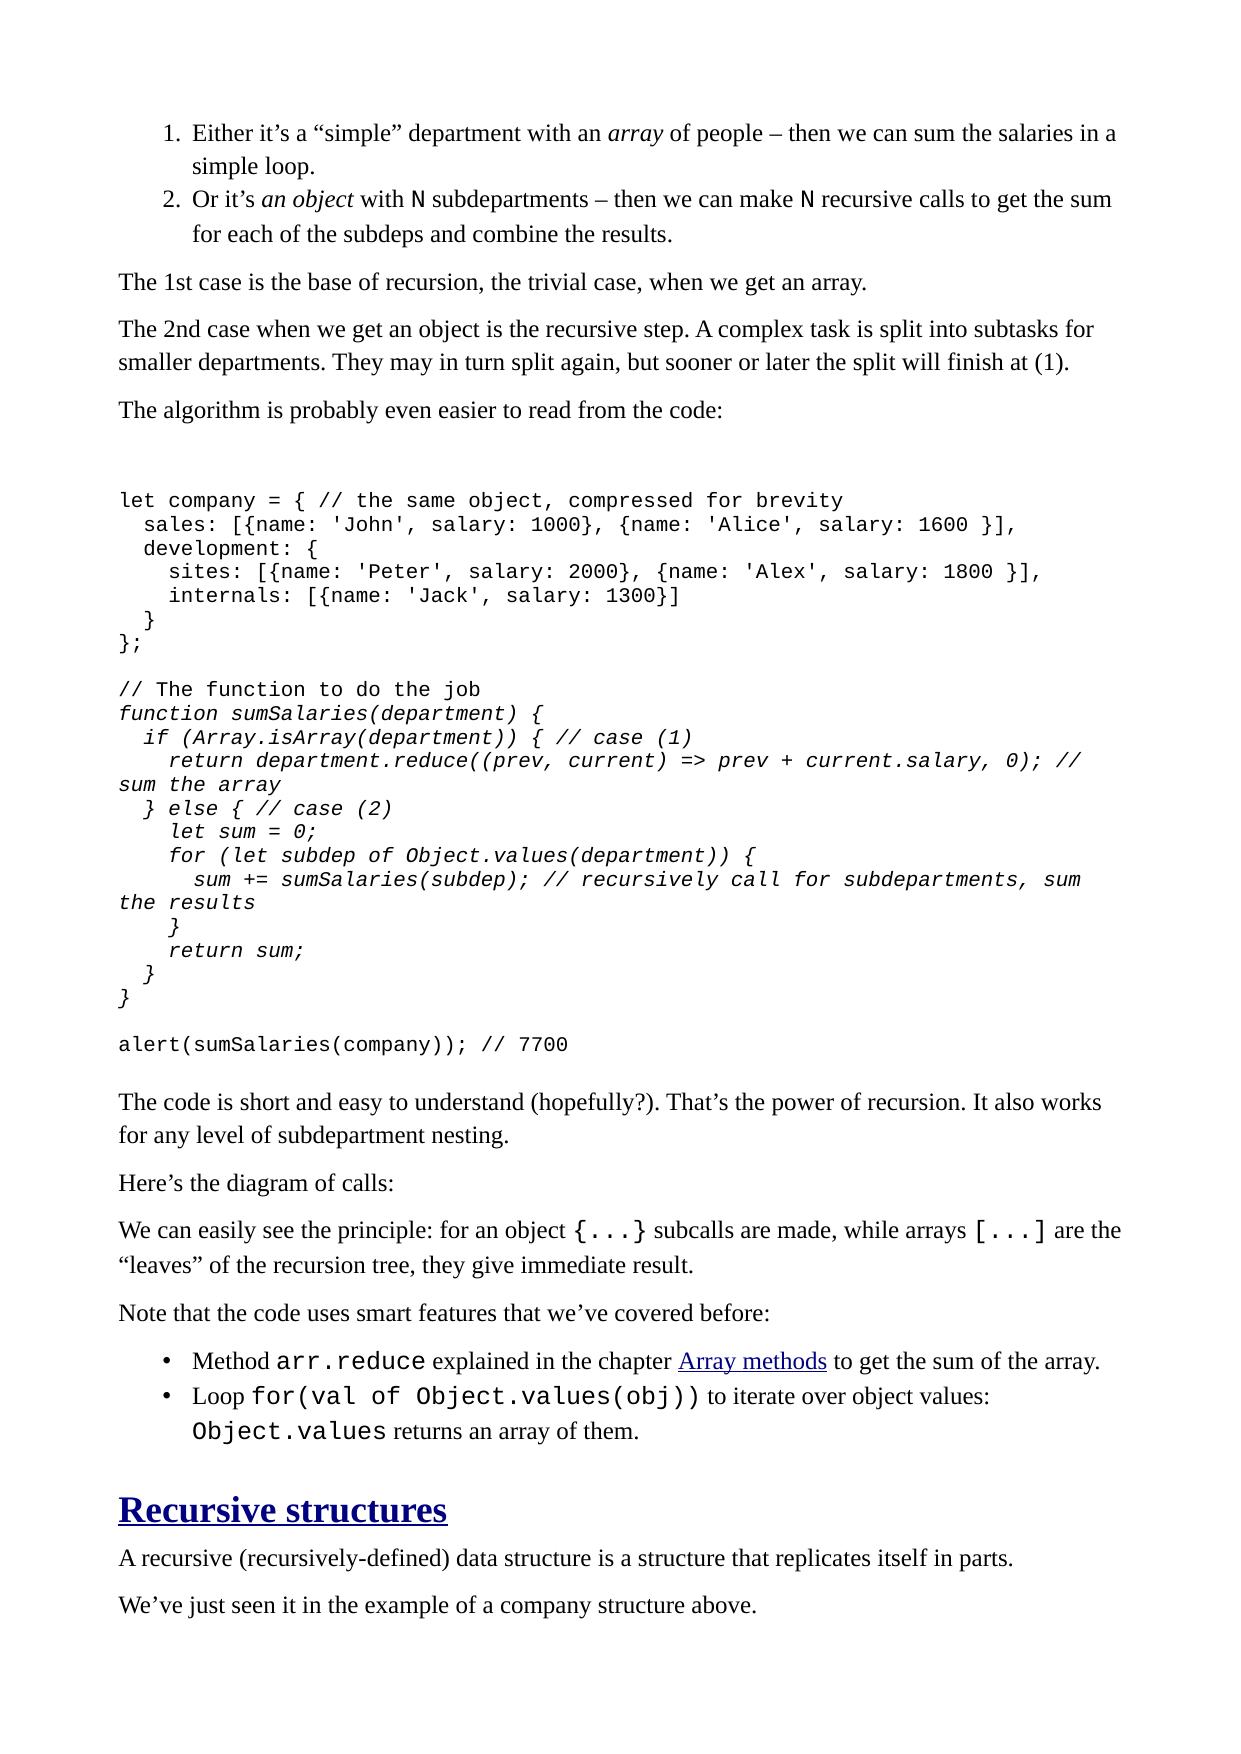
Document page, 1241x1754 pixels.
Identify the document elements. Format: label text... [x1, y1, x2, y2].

text let sum = 0; [118, 821, 1122, 845]
text if (Array.isArray(department)) { // case (1) [118, 727, 1122, 750]
text return department.reduce((prev, current) => prev + current.salary, 0); // sum the array [118, 750, 1122, 798]
list Either it’s a “simple” department with an array of people – then we can sum the salaries in a simple loop. [162, 118, 1122, 180]
text alert(sumSalaries(company)); // 7700 [118, 1034, 1122, 1058]
text The algorithm is probably even easier to read from the code: [118, 395, 1122, 424]
text sales: [{name: 'John', salary: 1000}, {name: 'Alice', salary: 1600 }], [118, 514, 1122, 538]
text We can easily see the principle: for an object {...} subcalls are made, while arrays [...] are the “leaves” of the recursion tree, they give immediate result. [118, 1216, 1122, 1279]
text } [118, 916, 1122, 939]
text internals: [{name: 'Jack', salary: 1300}] [118, 585, 1122, 608]
subtitle Recursive structures [118, 1487, 1122, 1530]
text }; [118, 632, 1122, 656]
text sum += sumSalaries(subdep); // recursively call for subdepartments, sum the results [118, 869, 1122, 916]
text The 2nd case when we get an object is the recursive step. A complex task is split into subtasks for smaller departments. They may in turn split again, but sooner or later the split will finish at (1). [118, 314, 1122, 376]
list Method arr.reduce explained in the chapter Array methods to get the sum of the array. [162, 1346, 1122, 1377]
text development: { [118, 538, 1122, 561]
text return sum; [118, 939, 1122, 963]
text The 1st case is the base of recursion, the trivial case, when we get an array. [118, 267, 1122, 296]
text } [118, 987, 1122, 1011]
text A recursive (recursively-defined) data structure is a structure that replicates itself in parts. [118, 1543, 1122, 1572]
text function sumSalaries(department) { [118, 703, 1122, 727]
text } [118, 608, 1122, 632]
text Here’s the diagram of calls: [118, 1168, 1122, 1197]
text The code is short and easy to understand (hopefully?). That’s the power of recursion. It also works for any level of subdepartment nesting. [118, 1087, 1122, 1149]
text sites: [{name: 'Peter', salary: 2000}, {name: 'Alex', salary: 1800 }], [118, 561, 1122, 585]
list Loop for(val of Object.values(obj)) to iterate over object values: Object.values returns an array of them. [162, 1381, 1122, 1447]
text for (let subdep of Object.values(department)) { [118, 845, 1122, 869]
text } [118, 963, 1122, 987]
list Or it’s an object with N subdepartments – then we can make N recursive calls to get the sum for each of the subdeps and combine the results. [162, 184, 1122, 248]
text We’ve just seen it in the example of a company structure above. [118, 1590, 1122, 1619]
text // The function to do the job [118, 679, 1122, 703]
text let company = { // the same object, compressed for brevity [118, 490, 1122, 514]
text Note that the code uses smart features that we’ve covered before: [118, 1298, 1122, 1327]
text } else { // case (2) [118, 798, 1122, 821]
